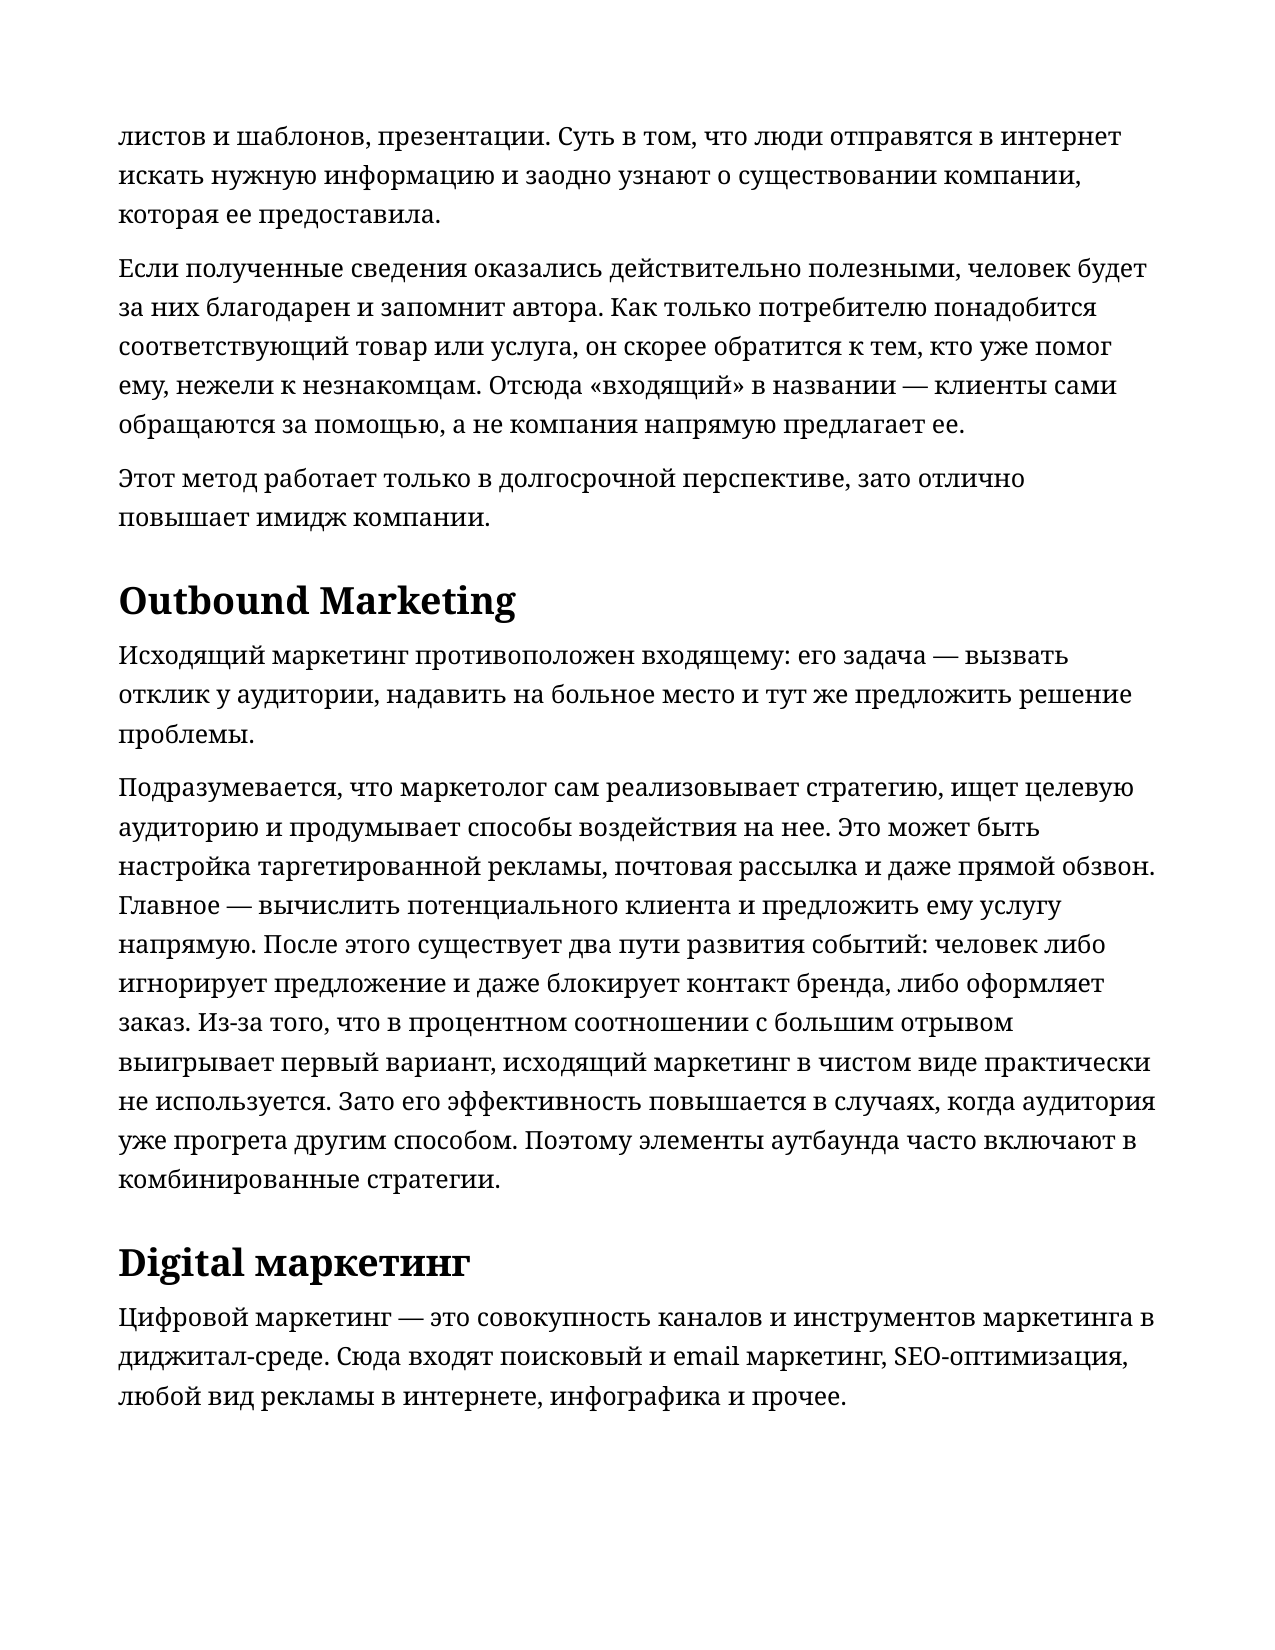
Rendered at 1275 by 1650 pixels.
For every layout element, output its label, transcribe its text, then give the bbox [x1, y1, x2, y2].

text Если полученные сведения оказались действительно полезными, человек будет за них благодарен и запомнит автора. Как только потребителю понадобится соответствующий товар или услуга, он скорее обратится к тем, кто уже помог ему, нежели к незнакомцам. Отсюда «входящий» в названии — клиенты сами обращаются за помощью, а не компания напрямую предлагает ее. [118, 250, 1157, 441]
text Подразумевается, что маркетолог сам реализовывает стратегию, ищет целевую аудиторию и продумывает способы воздействия на нее. Это может быть настройка таргетированной рекламы, почтовая рассылка и даже прямой обзвон. Главное — вычислить потенциального клиента и предложить ему услугу напрямую. После этого существует два пути развития событий: человек либо игнорирует предложение и даже блокирует контакт бренда, либо оформляет заказ. Из-за того, что в процентном соотношении с большим отрывом выигрывает первый вариант, исходящий маркетинг в чистом виде практически не используется. Зато его эффективность повышается в случаях, когда аудитория уже прогрета другим способом. Поэтому элементы аутбаунда часто включают в комбинированные стратегии. [118, 770, 1157, 1196]
subtitle Outbound Marketing [118, 574, 1157, 625]
text листов и шаблонов, презентации. Суть в том, что люди отправятся в интернет искать нужную информацию и заодно узнают о существовании компании, которая ее предоставила. [118, 118, 1157, 231]
text Исходящий маркетинг противоположен входящему: его задача — вызвать отклик у аудитории, надавить на больное место и тут же предложить решение проблемы. [118, 638, 1157, 750]
subtitle Digital маркетинг [118, 1236, 1157, 1287]
text Этот метод работает только в долгосрочной перспективе, зато отлично повышает имидж компании. [118, 461, 1157, 534]
text Цифровой маркетинг — это совокупность каналов и инструментов маркетинга в диджитал-среде. Сюда входят поисковый и email маркетинг, SEO-оптимизация, любой вид рекламы в интернете, инфографика и прочее. [118, 1300, 1157, 1412]
